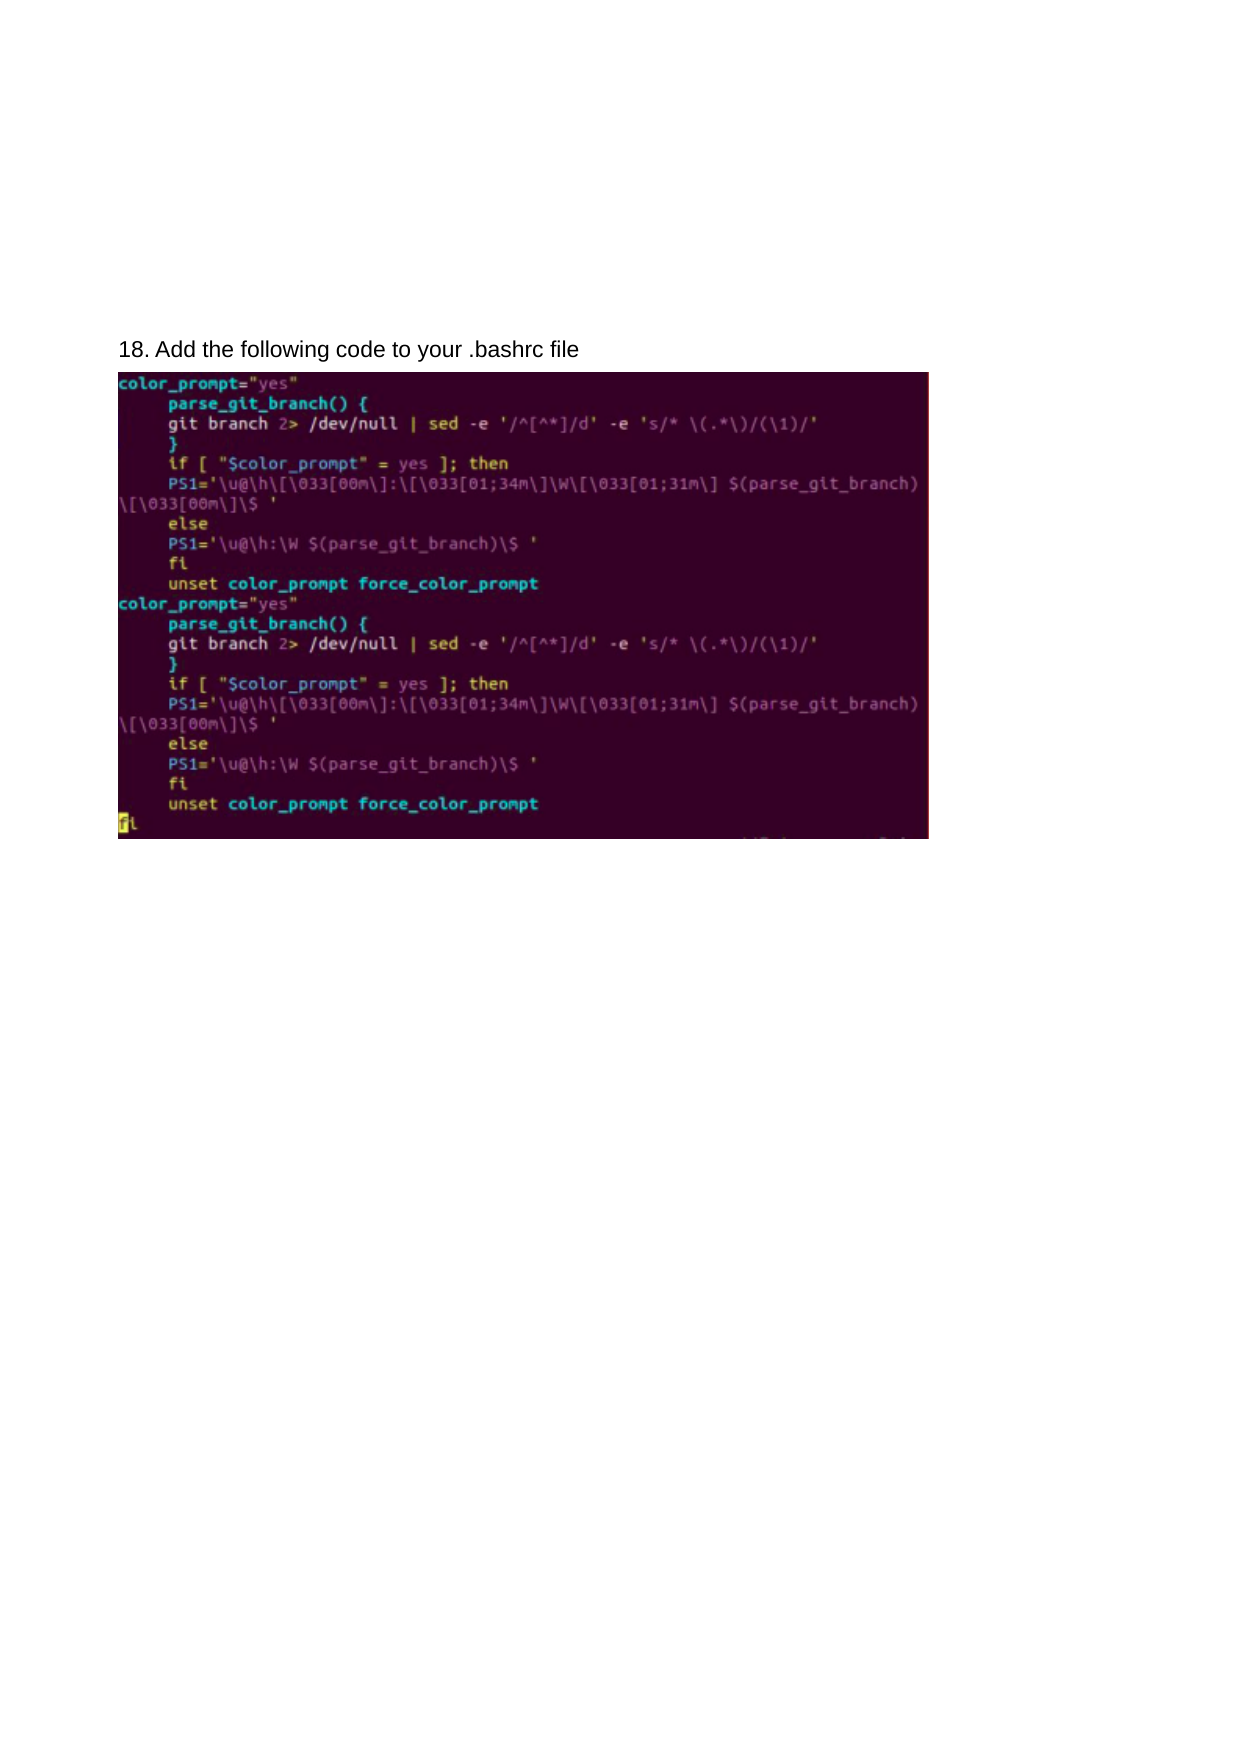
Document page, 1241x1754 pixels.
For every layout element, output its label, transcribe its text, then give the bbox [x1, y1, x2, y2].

picture [118, 372, 929, 839]
text 18. Add the following code to your .bashrc file [118, 336, 1122, 363]
